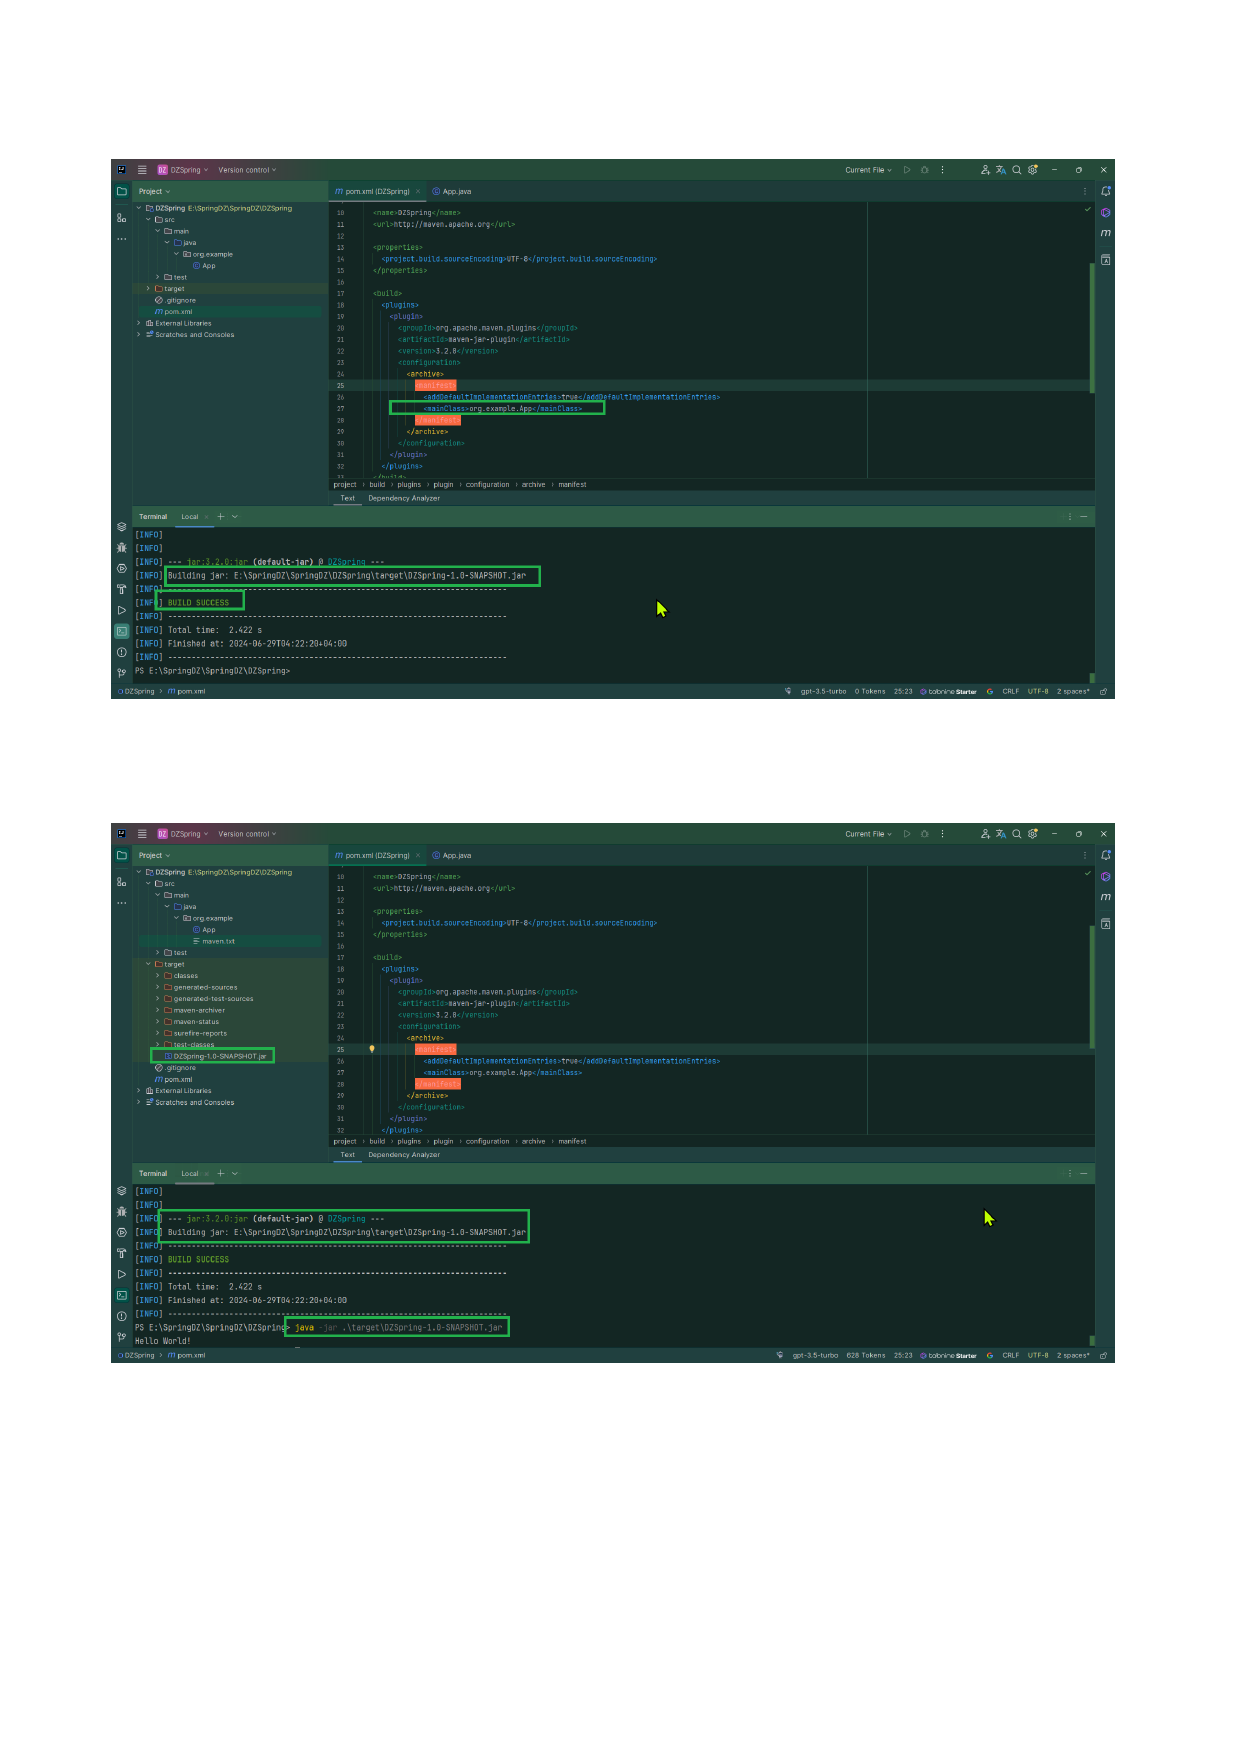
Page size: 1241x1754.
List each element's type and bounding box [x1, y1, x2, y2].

picture [111, 159, 1115, 699]
picture [111, 823, 1115, 1363]
